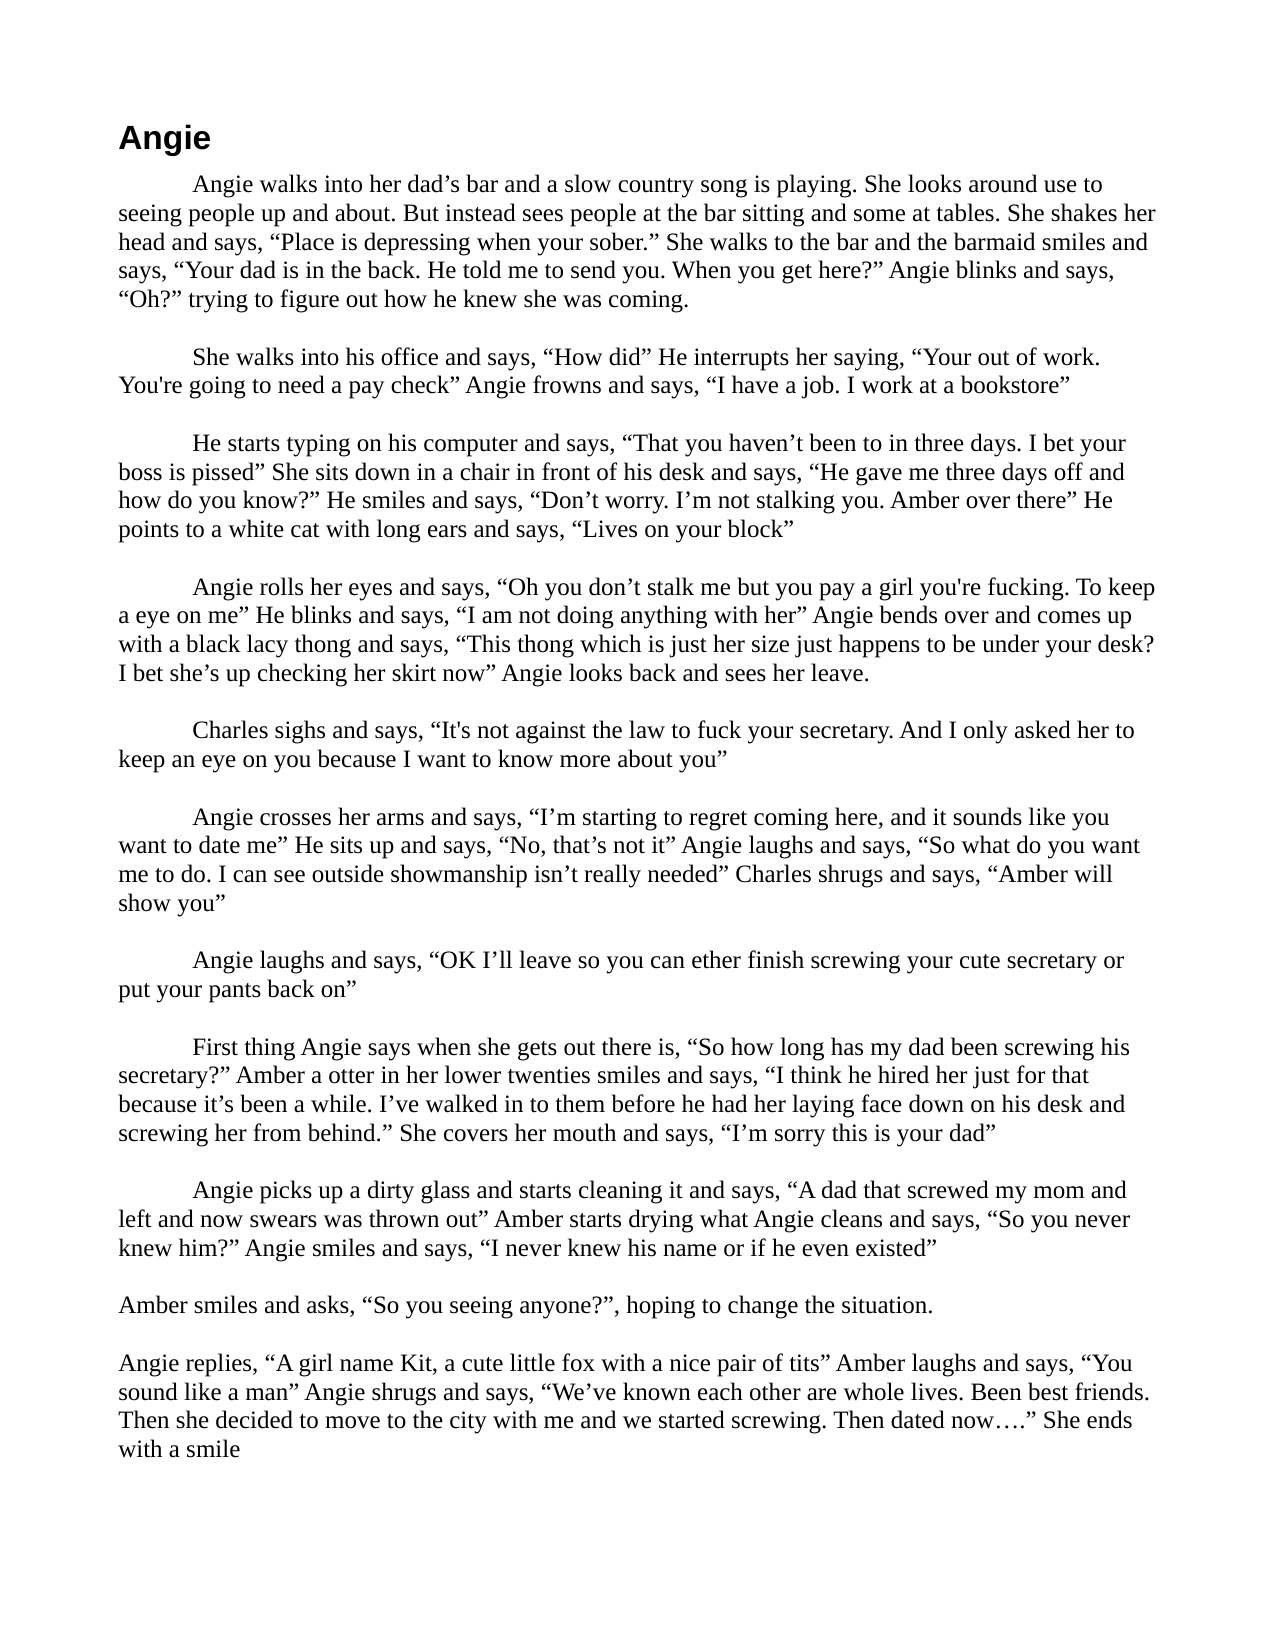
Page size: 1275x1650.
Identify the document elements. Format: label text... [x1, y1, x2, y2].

subtitle Angie [118, 118, 1157, 157]
text She walks into his office and says, “How did” He interrupts her saying, “Your out of work. You're going to need a pay check” Angie frowns and says, “I have a job. I work at a bookstore” [118, 342, 1157, 399]
text Charles sighs and says, “It's not against the law to fuck your secretary. And I only asked her to keep an eye on you because I want to know more about you” [118, 716, 1157, 773]
text First thing Angie says when she gets out there is, “So how long has my dad been screwing his secretary?” Amber a otter in her lower twenties smiles and says, “I think he hired her just for that because it’s been a while. I’ve walked in to them before he had her laying face down on his desk and screwing her from behind.” She covers her mouth and says, “I’m sorry this is your dad” [118, 1032, 1157, 1147]
text Angie picks up a dirty glass and starts cleaning it and says, “A dad that screwed my mom and left and now swears was thrown out” Amber starts drying what Angie cleans and says, “So you never knew him?” Angie smiles and says, “I never knew his name or if he even existed” [118, 1176, 1157, 1262]
text Angie walks into her dad’s bar and a slow country song is playing. She looks around use to seeing people up and about. But instead sees people at the bar sitting and some at tables. She shakes her head and says, “Place is depressing when your sober.” She walks to the bar and the barmaid smiles and says, “Your dad is in the back. He told me to send you. When you get here?” Angie blinks and says, “Oh?” trying to figure out how he knew she was coming. [118, 169, 1157, 313]
text Angie laughs and says, “OK I’ll leave so you can ether finish screwing your cute secretary or put your pants back on” [118, 946, 1157, 1003]
text Angie rolls her eyes and says, “Oh you don’t stalk me but you pay a girl you're fucking. To keep a eye on me” He blinks and says, “I am not doing anything with her” Angie bends over and comes up with a black lacy thong and says, “This thong which is just her size just happens to be under your desk? I bet she’s up checking her skirt now” Angie looks back and sees her leave. [118, 572, 1157, 687]
text Amber smiles and asks, “So you seeing anyone?”, hoping to change the situation. [118, 1291, 1157, 1319]
text He starts typing on his computer and says, “That you haven’t been to in three days. I bet your boss is pissed” She sits down in a chair in front of his desk and says, “He gave me three days off and how do you know?” He smiles and says, “Don’t worry. I’m not stalking you. Amber over there” He points to a white cat with long ears and says, “Lives on your block” [118, 428, 1157, 543]
text Angie replies, “A girl name Kit, a cute little fox with a nice pair of tits” Amber laughs and says, “You sound like a man” Angie shrugs and says, “We’ve known each other are whole lives. Been best friends. Then she decided to move to the city with me and we started screwing. Then dated now….” She ends with a smile [118, 1348, 1157, 1463]
text Angie crosses her arms and says, “I’m starting to regret coming here, and it sounds like you want to date me” He sits up and says, “No, that’s not it” Angie laughs and says, “So what do you want me to do. I can see outside showmanship isn’t really needed” Charles shrugs and says, “Amber will show you” [118, 802, 1157, 917]
